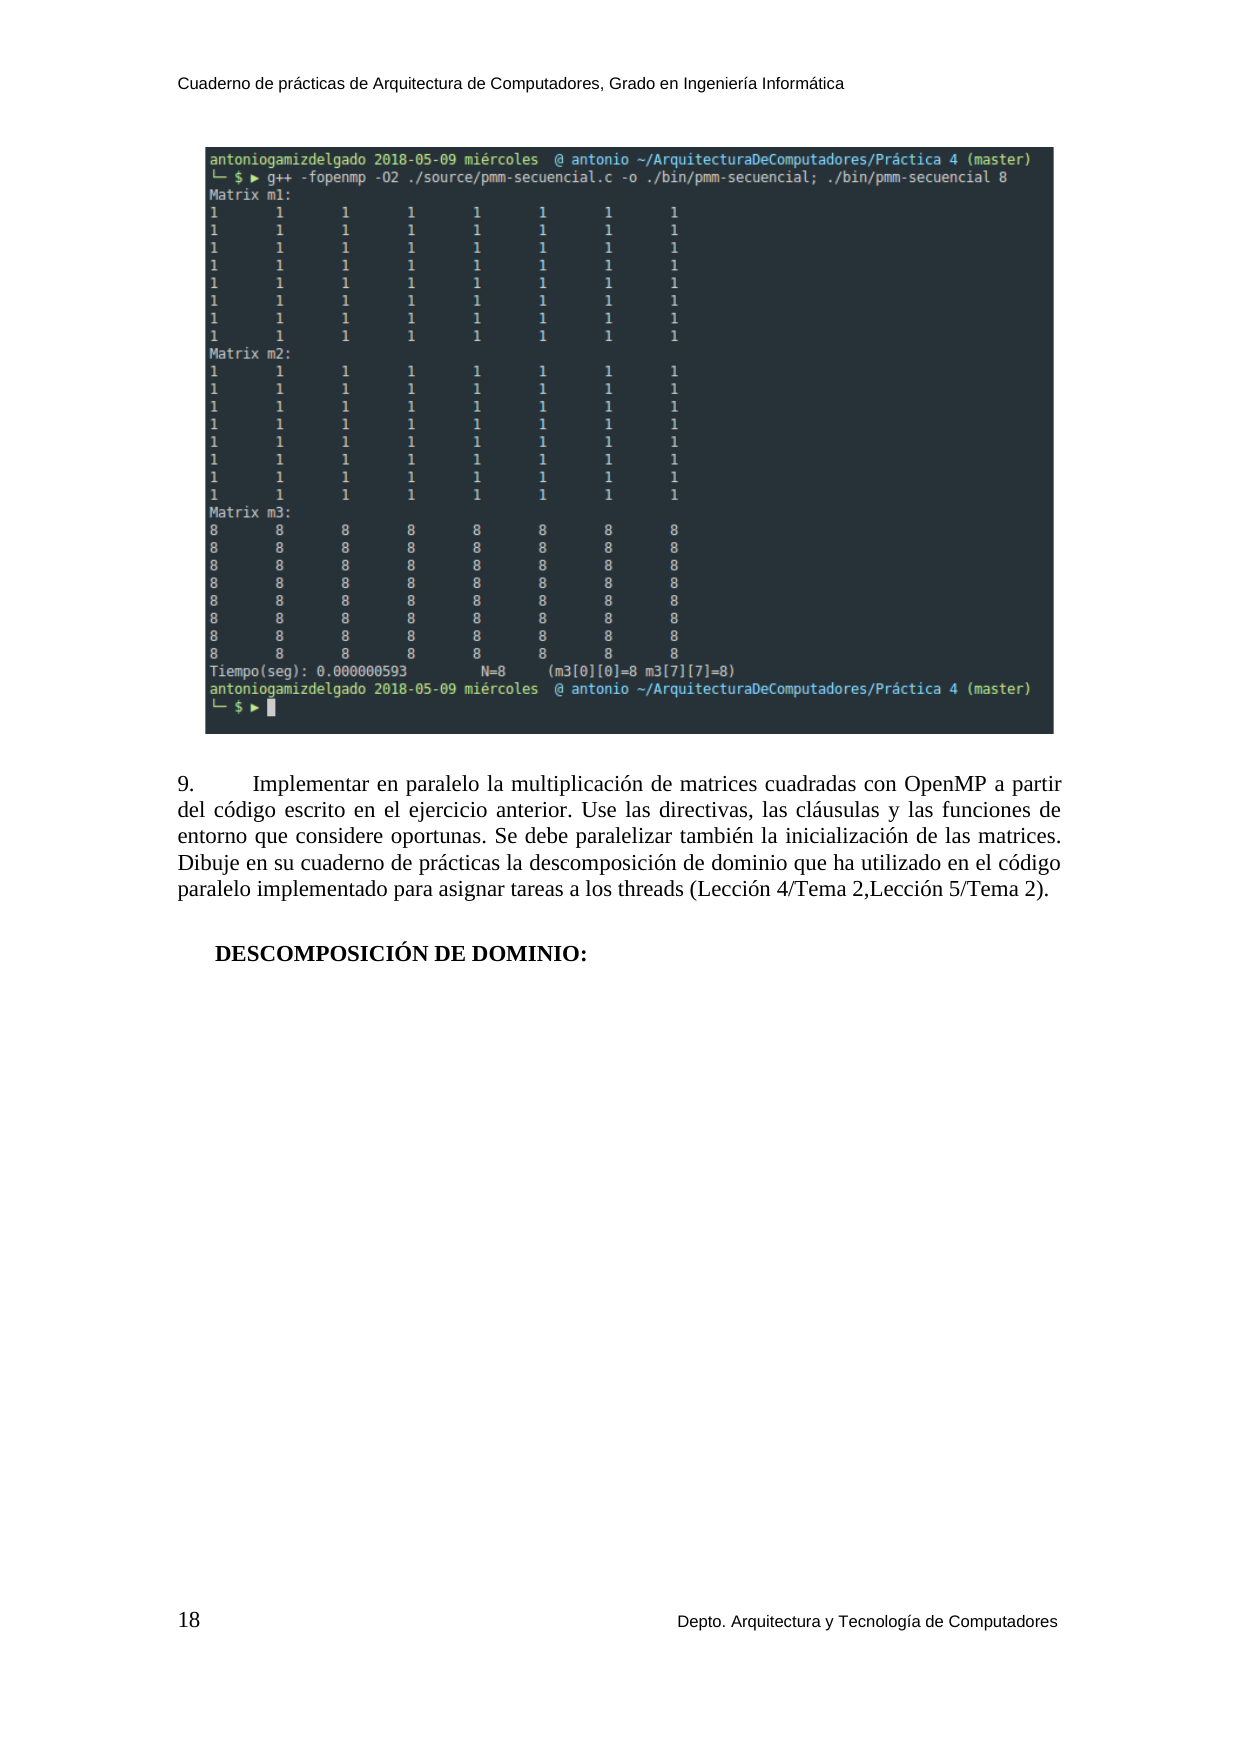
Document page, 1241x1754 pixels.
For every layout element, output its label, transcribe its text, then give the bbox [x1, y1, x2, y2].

list Implementar en paralelo la multiplicación de matrices cuadradas con OpenMP a partir del código escrito en el ejercicio anterior. Use las directivas, las cláusulas y las funciones de entorno que considere oportunas. Se debe paralelizar también la inicialización de las matrices. Dibuje en su cuaderno de prácticas la descomposición de dominio que ha utilizado en el código paralelo implementado para asignar tareas a los threads (Lección 4/Tema 2,Lección 5/Tema 2). [177, 770, 1063, 901]
picture [205, 147, 1054, 734]
text DESCOMPOSICIÓN DE DOMINIO: [215, 940, 1063, 967]
